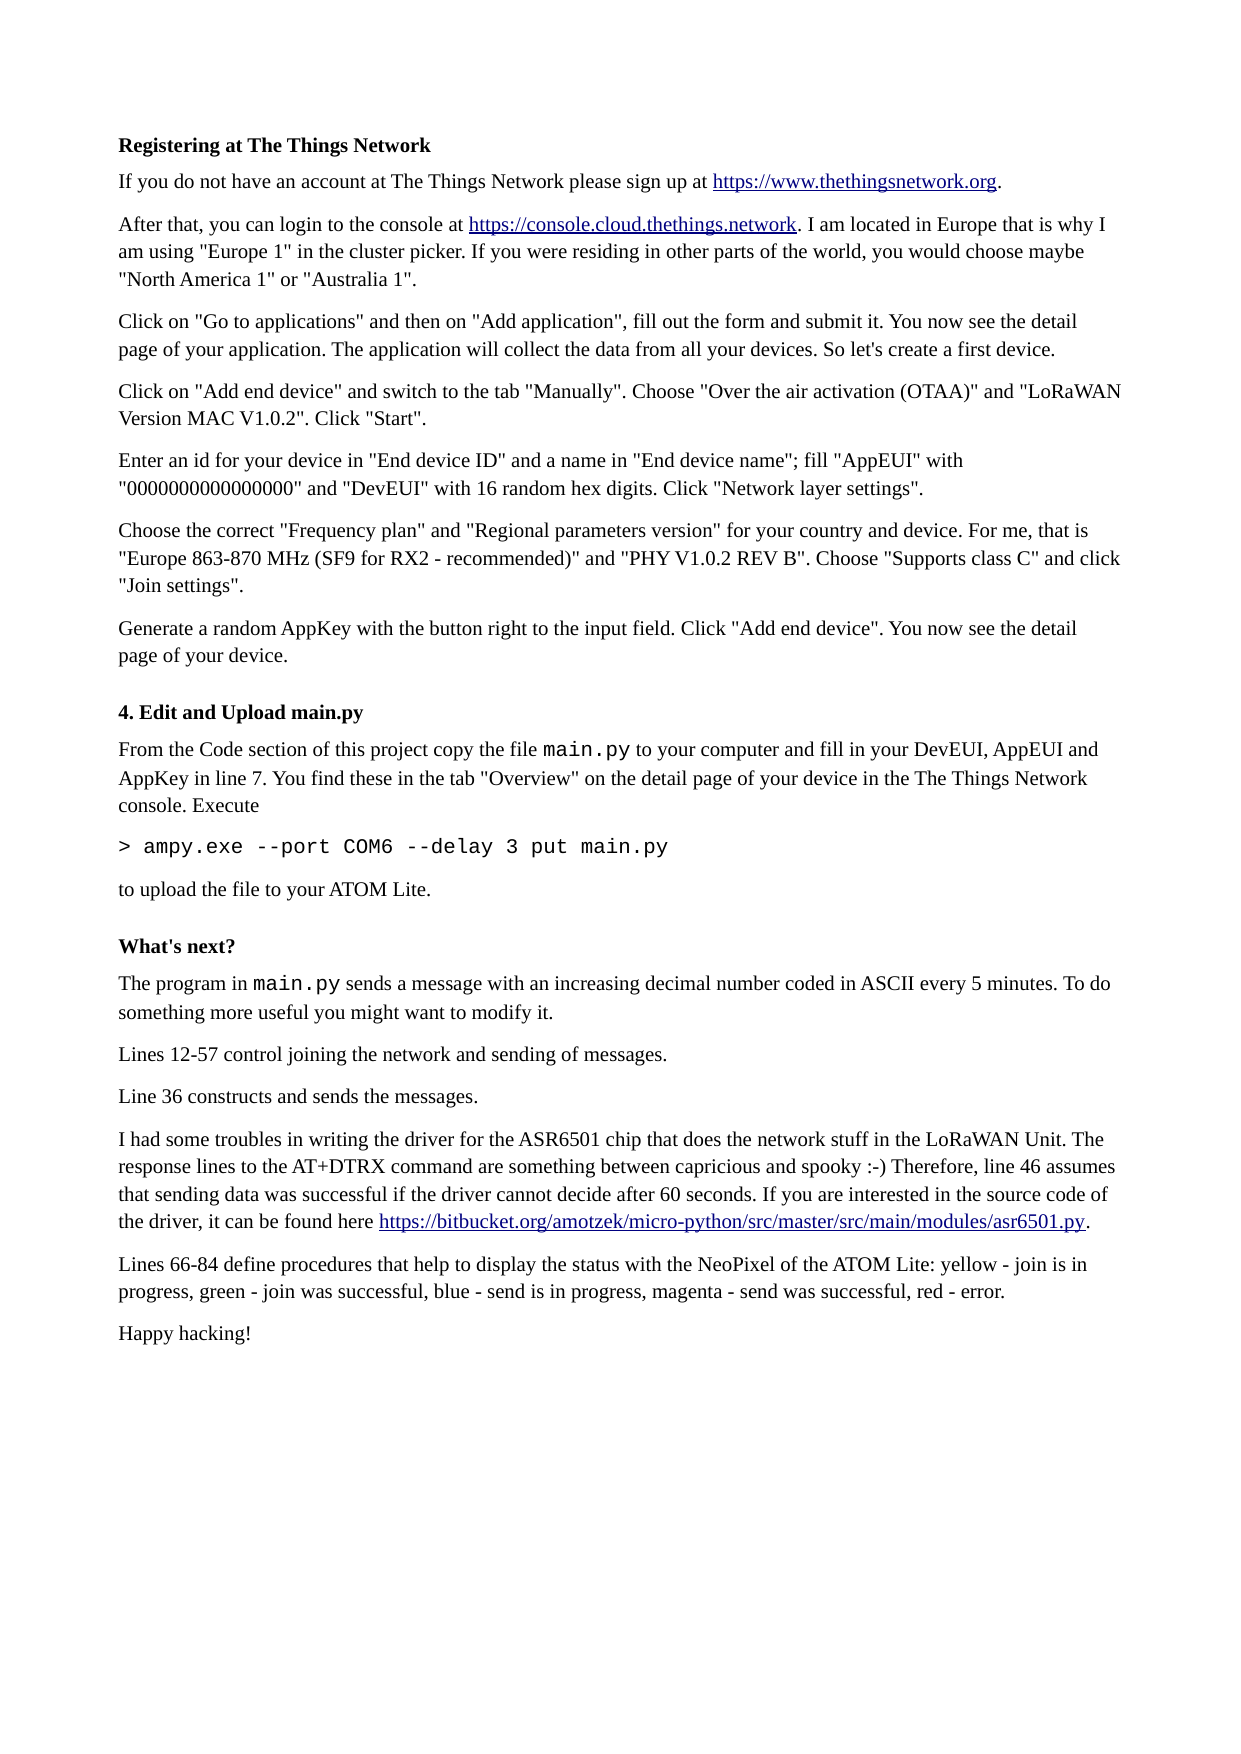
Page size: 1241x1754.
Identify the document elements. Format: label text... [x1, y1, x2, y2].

text I had some troubles in writing the driver for the ASR6501 chip that does the network stuff in the LoRaWAN Unit. The response lines to the AT+DTRX command are something between capricious and spooky :-) Therefore, line 46 assumes that sending data was successful if the driver cannot decide after 60 seconds. If you are interested in the source code of the driver, it can be found here https://bitbucket.org/amotzek/micro-python/src/master/src/main/modules/asr6501.py. [118, 1127, 1122, 1233]
text If you do not have an account at The Things Network please sign up at https://www.thethingsnetwork.org. [118, 169, 1122, 193]
text Generate a random AppKey with the button right to the input field. Click "Add end device". You now see the detail page of your device. [118, 616, 1122, 667]
text Choose the correct "Frequency plan" and "Regional parameters version" for your country and device. For me, that is "Europe 863-870 MHz (SF9 for RX2 - recommended)" and "PHY V1.0.2 REV B". Choose "Supports class C" and click "Join settings". [118, 518, 1122, 597]
text The program in main.py sends a message with an increasing decimal number coded in ASCII every 5 minutes. To do something more useful you might want to modify it. [118, 971, 1122, 1024]
text Line 36 constructs and sends the messages. [118, 1084, 1122, 1108]
subtitle Registering at The Things Network [118, 133, 1122, 157]
subtitle 4. Edit and Upload main.py [118, 700, 1122, 724]
text Enter an id for your device in "End device ID" and a name in "End device name"; fill "AppEUI" with "0000000000000000" and "DevEUI" with 16 random hex digits. Click "Network layer settings". [118, 448, 1122, 500]
text Lines 12-57 control joining the network and sending of messages. [118, 1042, 1122, 1066]
text to upload the file to your ATOM Lite. [118, 877, 1122, 901]
text > ampy.exe --port COM6 --delay 3 put main.py [118, 836, 1122, 859]
text Click on "Add end device" and switch to the tab "Manually". Choose "Over the air activation (OTAA)" and "LoRaWAN Version MAC V1.0.2". Click "Start". [118, 379, 1122, 430]
subtitle What's next? [118, 934, 1122, 958]
text After that, you can login to the console at https://console.cloud.thethings.network. I am located in Europe that is why I am using "Europe 1" in the cluster picker. If you were residing in other parts of the world, you would choose maybe "North America 1" or "Australia 1". [118, 211, 1122, 291]
text Click on "Go to applications" and then on "Add application", fill out the form and submit it. You now see the detail page of your application. The application will collect the data from all your devices. So let's create a first device. [118, 309, 1122, 361]
text Happy hacking! [118, 1321, 1122, 1345]
text From the Code section of this project copy the file main.py to your computer and fill in your DevEUI, AppEUI and AppKey in line 7. You find these in the tab "Overview" on the detail page of your device in the The Things Network console. Execute [118, 737, 1122, 817]
text Lines 66-84 define procedures that help to display the status with the NeoPixel of the ATOM Lite: yellow - join is in progress, green - join was successful, blue - send is in progress, magenta - send was successful, red - error. [118, 1252, 1122, 1303]
